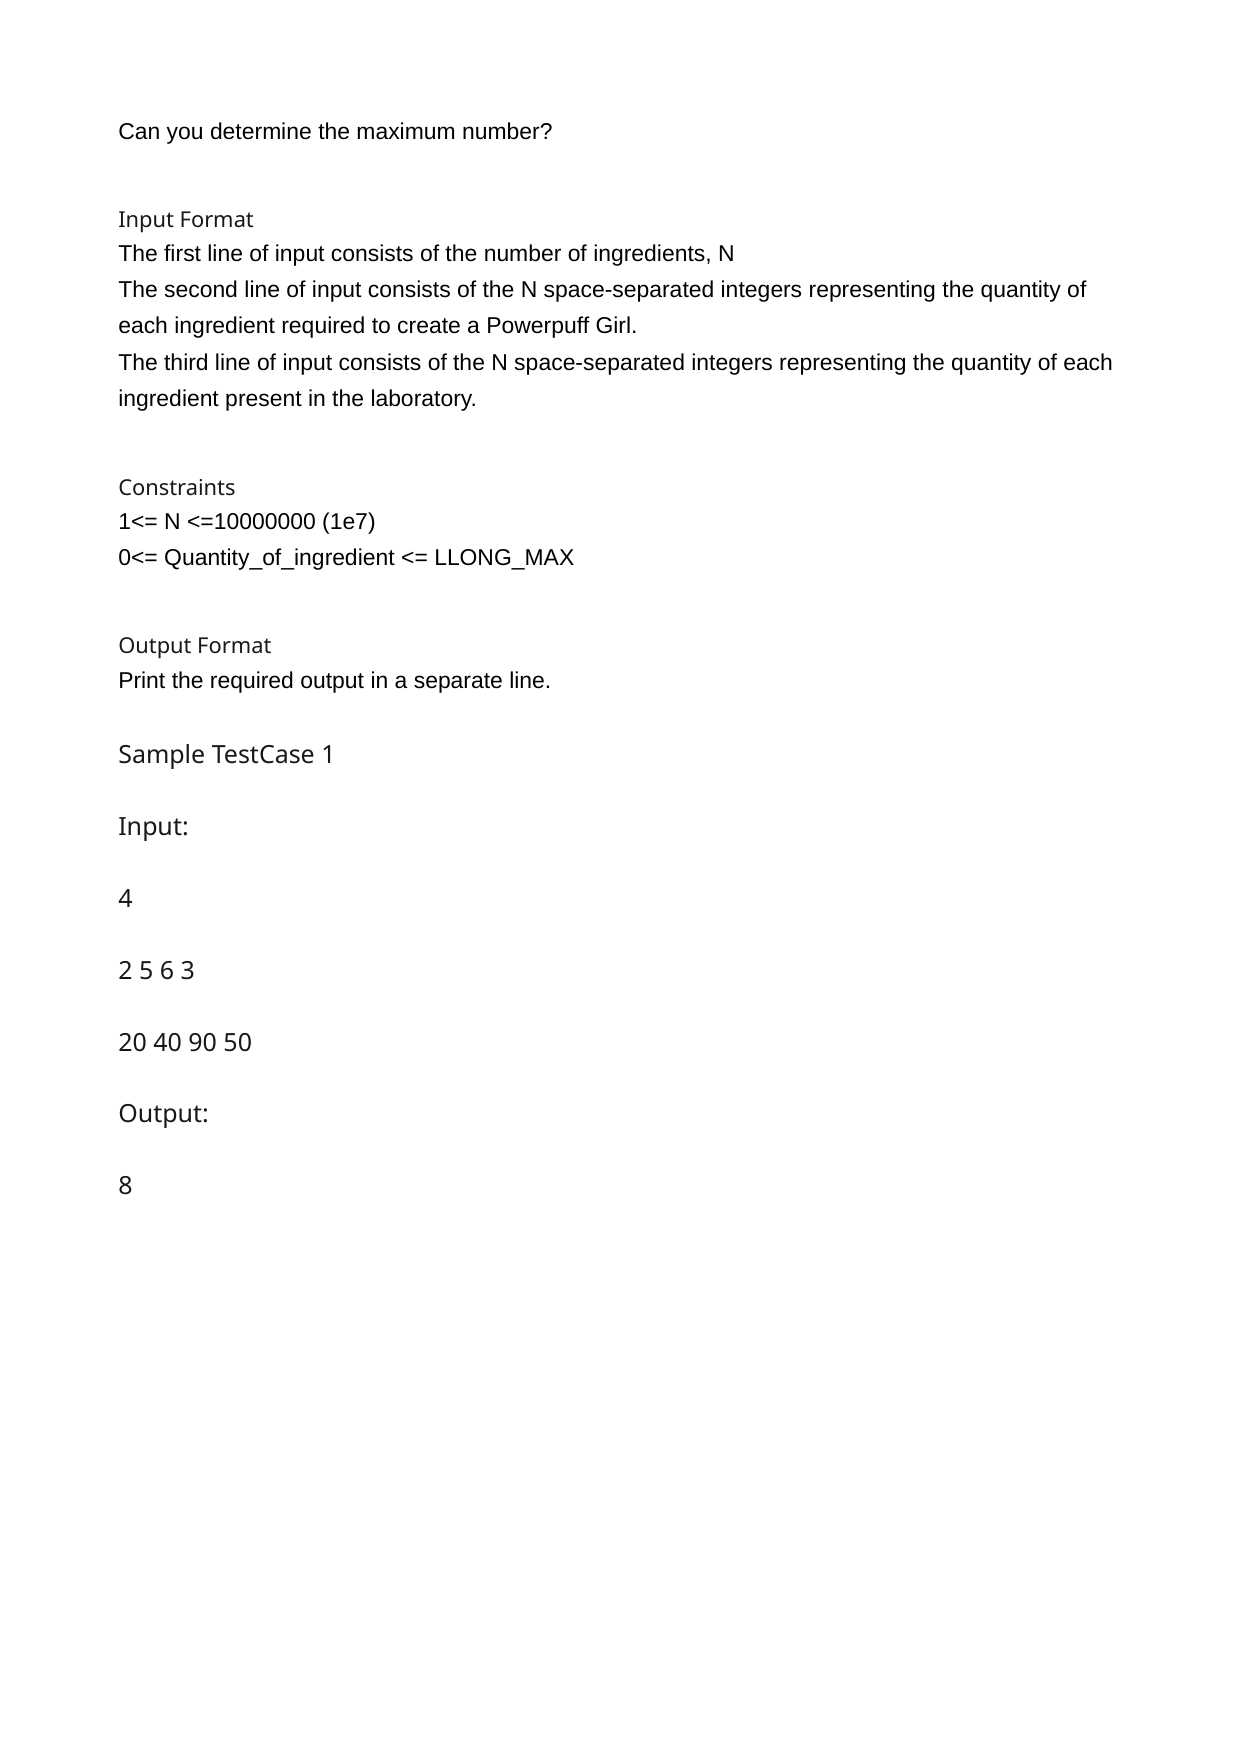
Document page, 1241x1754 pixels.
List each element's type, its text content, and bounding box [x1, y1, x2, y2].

text Can you determine the maximum number? [118, 118, 1122, 144]
text 8 [118, 1168, 1122, 1202]
text 0<= Quantity_of_ingredient <= LLONG_MAX [118, 544, 1122, 570]
text 2 5 6 3 [118, 952, 1122, 986]
text 1<= N <=10000000 (1e7) [118, 508, 1122, 534]
subtitle Constraints [118, 470, 1122, 501]
subtitle Output Format [118, 629, 1122, 660]
text Output: [118, 1096, 1122, 1130]
text The first line of input consists of the number of ingredients, N [118, 239, 1122, 266]
text The third line of input consists of the N space-separated integers representing the quantity of each ingredient present in the laboratory. [118, 349, 1122, 411]
text 4 [118, 880, 1122, 914]
text 20 40 90 50 [118, 1024, 1122, 1058]
text The second line of input consists of the N space-separated integers representing the quantity of each ingredient required to create a Powerpuff Girl. [118, 276, 1122, 339]
subtitle Sample TestCase 1 [118, 736, 1122, 771]
subtitle Input Format [118, 202, 1122, 233]
text Input: [118, 808, 1122, 843]
text Print the required output in a separate line. [118, 667, 1122, 693]
